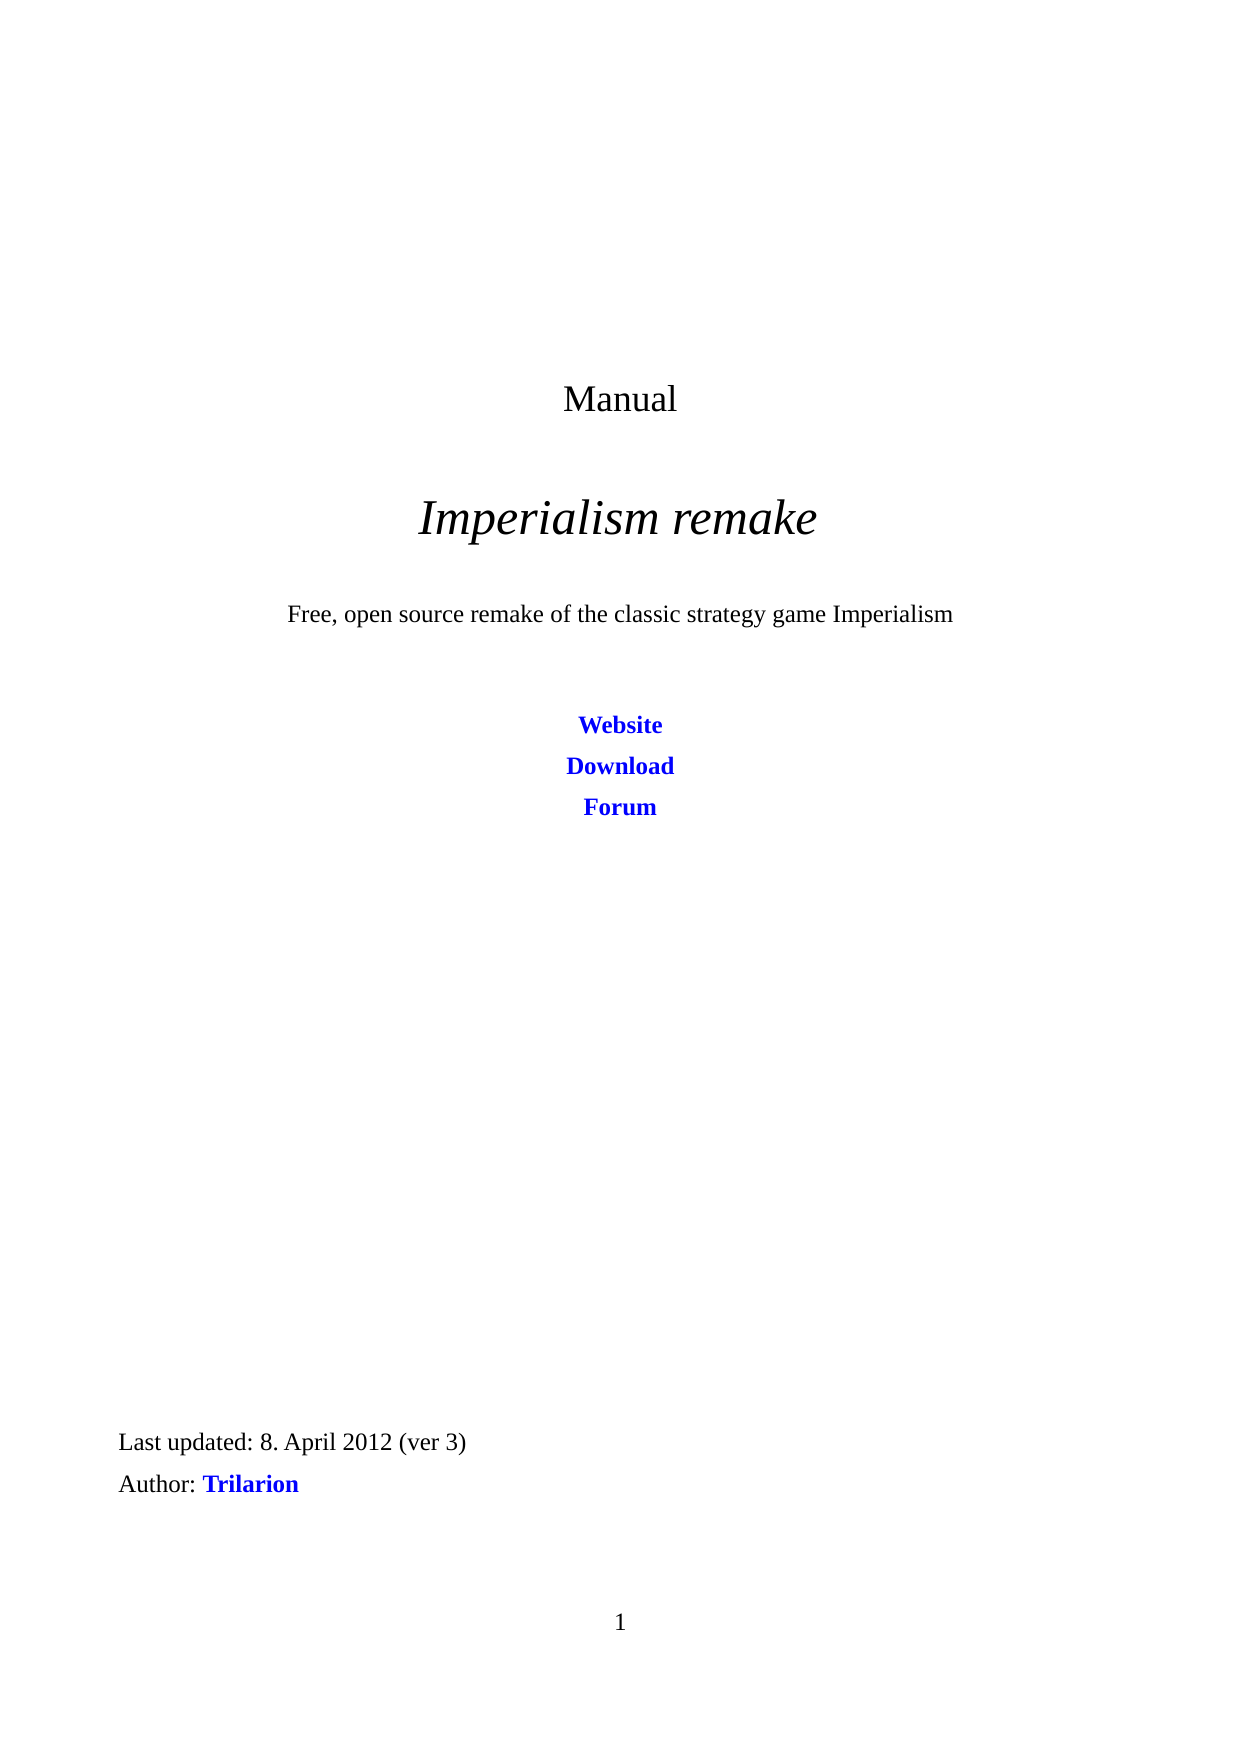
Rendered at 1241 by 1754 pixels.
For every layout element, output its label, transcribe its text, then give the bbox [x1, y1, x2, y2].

text Website [118, 710, 1122, 739]
text Imperialism remake [118, 487, 1122, 545]
text Last updated: 8. April 2012 (ver 3) [118, 1427, 1122, 1456]
text Forum [118, 792, 1122, 821]
text Author: Trilarion [118, 1469, 1122, 1497]
text Manual [118, 376, 1122, 419]
text Free, open source remake of the classic strategy game Imperialism [118, 599, 1122, 627]
text Download [118, 751, 1122, 780]
